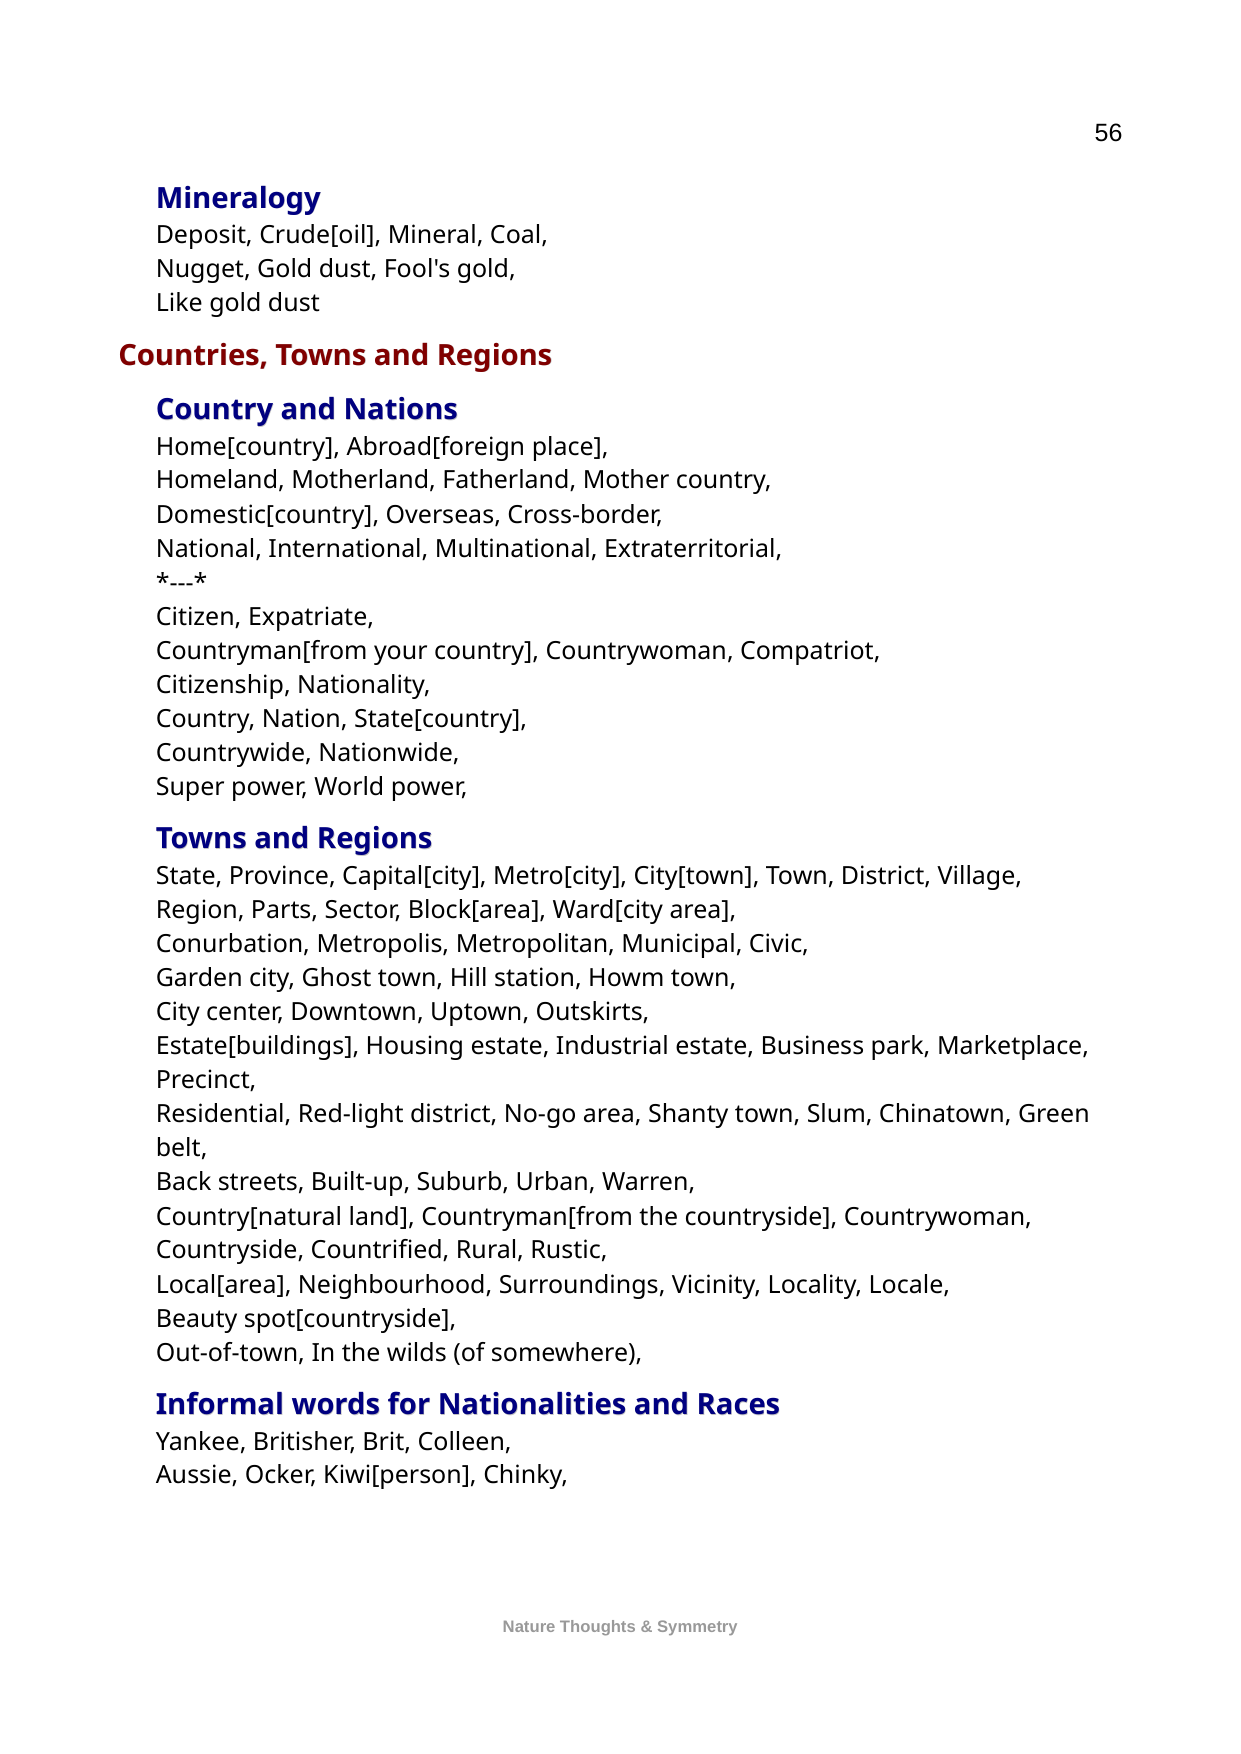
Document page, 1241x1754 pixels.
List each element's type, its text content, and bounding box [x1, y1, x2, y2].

text Domestic[country], Overseas, Cross-border, [156, 496, 1122, 530]
text Out-of-town, In the wilds (of somewhere), [156, 1334, 1122, 1368]
text Aussie, Ocker, Kiwi[person], Chinky, [156, 1457, 1122, 1491]
text Region, Parts, Sector, Block[area], Ward[city area], [156, 892, 1122, 926]
subtitle Informal words for Nationalities and Races [156, 1383, 1122, 1423]
text Citizen, Expatriate, [156, 598, 1122, 632]
text National, International, Multinational, Extraterritorial, [156, 530, 1122, 564]
text Homeland, Motherland, Fatherland, Mother country, [156, 462, 1122, 496]
text Residential, Red-light district, No-go area, Shanty town, Slum, Chinatown, Green belt, [156, 1096, 1122, 1164]
text Local[area], Neighbourhood, Surroundings, Vicinity, Locality, Locale, [156, 1266, 1122, 1300]
text Countryman[from your country], Countrywoman, Compatriot, [156, 632, 1122, 667]
text Like gold dust [156, 285, 1122, 319]
text Home[country], Abroad[foreign place], [156, 428, 1122, 462]
text Country[natural land], Countryman[from the countryside], Countrywoman, [156, 1198, 1122, 1232]
text Back streets, Built-up, Suburb, Urban, Warren, [156, 1164, 1122, 1198]
text Nugget, Gold dust, Fool's gold, [156, 251, 1122, 285]
text Super power, World power, [156, 769, 1122, 803]
text Deposit, Crude[oil], Mineral, Coal, [156, 217, 1122, 251]
text State, Province, Capital[city], Metro[city], City[town], Town, District, Village, [156, 857, 1122, 892]
subtitle Mineralogy [156, 177, 1122, 217]
subtitle Country and Nations [156, 388, 1122, 428]
text Citizenship, Nationality, [156, 667, 1122, 701]
subtitle Countries, Towns and Regions [118, 334, 1122, 373]
text Yankee, Britisher, Brit, Colleen, [156, 1423, 1122, 1457]
text Garden city, Ghost town, Hill station, Howm town, [156, 960, 1122, 994]
text Country, Nation, State[country], [156, 701, 1122, 735]
text Estate[buildings], Housing estate, Industrial estate, Business park, Marketplace, Precinct, [156, 1028, 1122, 1096]
text Countrywide, Nationwide, [156, 735, 1122, 769]
text Beauty spot[countryside], [156, 1300, 1122, 1334]
text City center, Downtown, Uptown, Outskirts, [156, 994, 1122, 1028]
text Countryside, Countrified, Rural, Rustic, [156, 1232, 1122, 1266]
text Conurbation, Metropolis, Metropolitan, Municipal, Civic, [156, 926, 1122, 960]
subtitle Towns and Regions [156, 818, 1122, 857]
text *---* [156, 564, 1122, 598]
